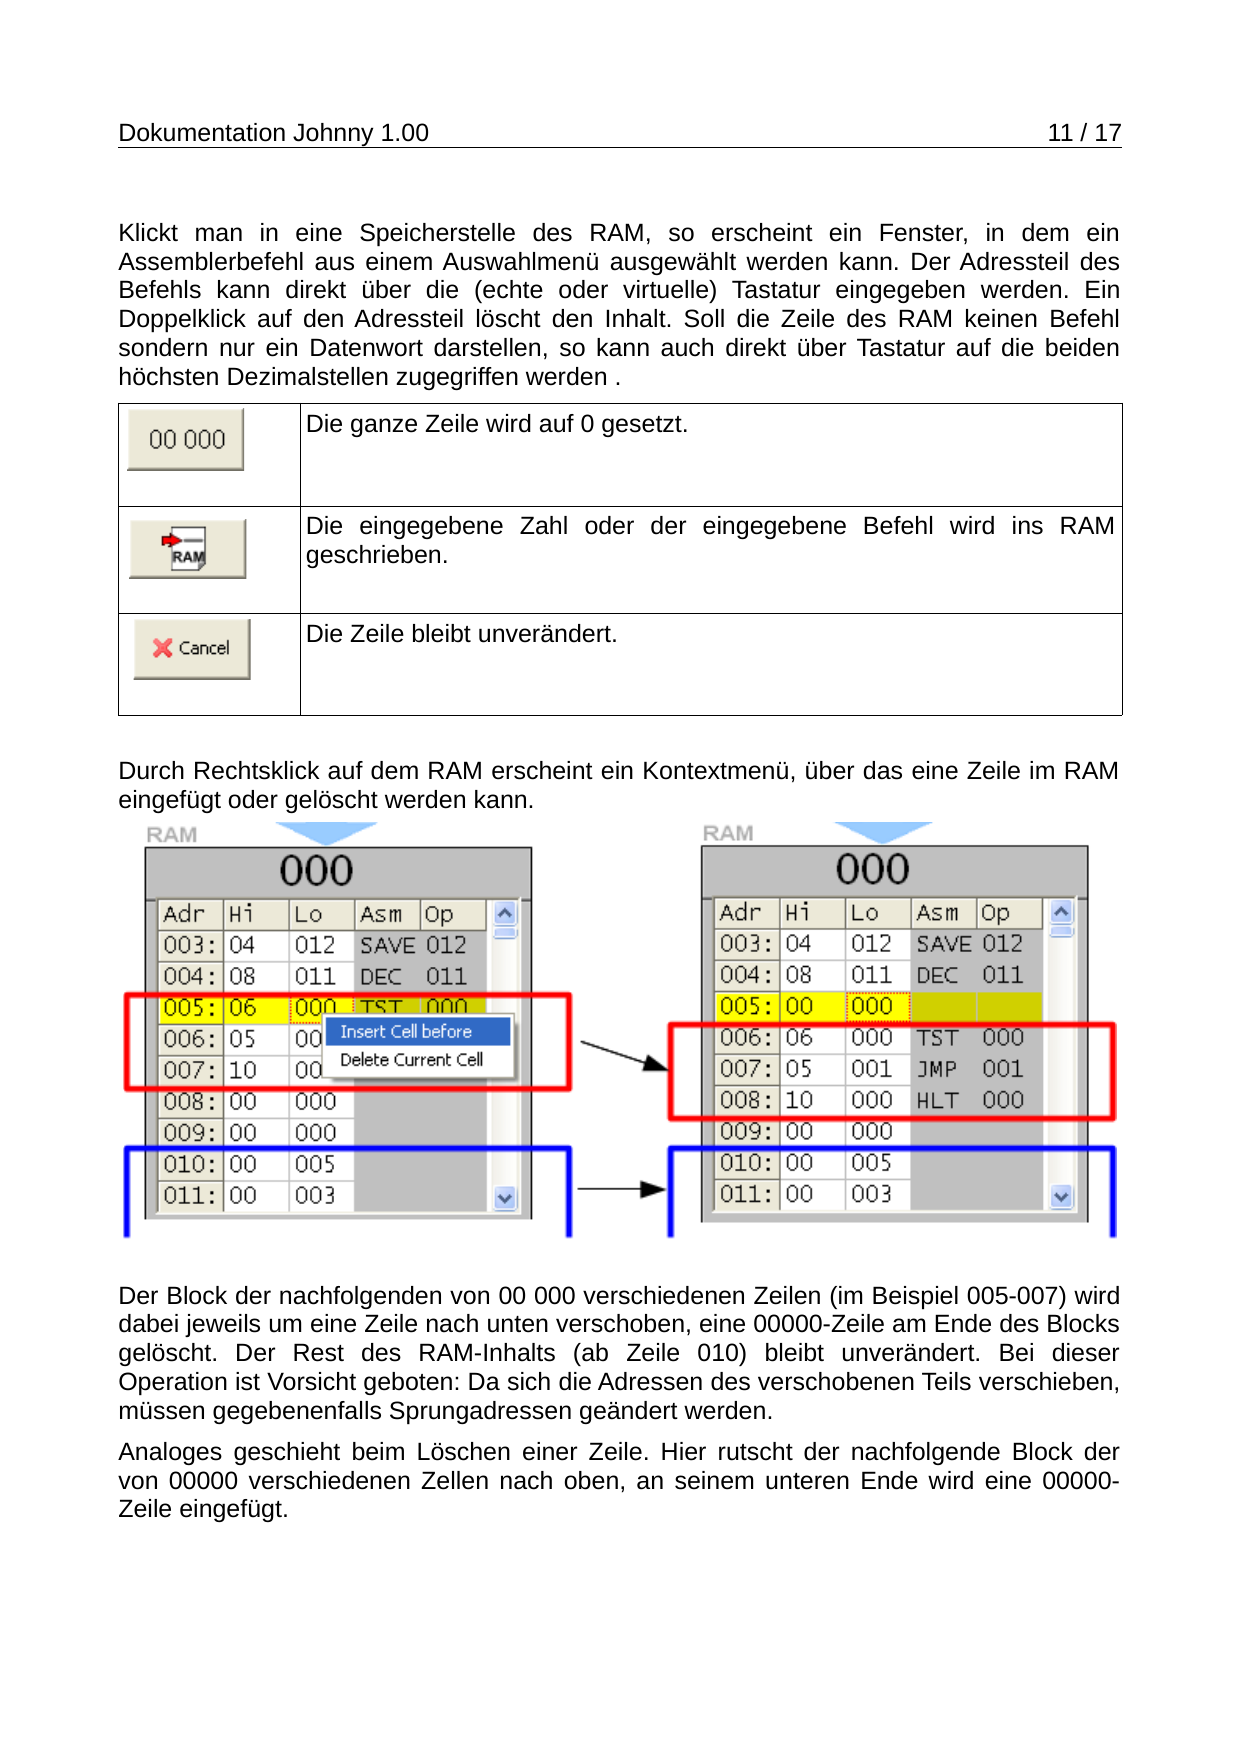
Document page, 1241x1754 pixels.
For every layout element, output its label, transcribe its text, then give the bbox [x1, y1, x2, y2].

picture [129, 519, 247, 579]
text Klickt man in eine Speicherstelle des RAM, so erscheint ein Fenster, in dem ein Assemblerbefehl aus einem Auswahlmenü ausgewählt werden kann. Der Adressteil des Befehls kann direkt über die (echte oder virtuelle) Tastatur eingegeben werden. Ein Doppelklick auf den Adressteil löscht den Inhalt. Soll die Zeile des RAM keinen Befehl sondern nur ein Datenwort darstellen, so kann auch direkt über Tastatur auf die beiden höchsten Dezimalstellen zugegriffen werden . [118, 218, 1122, 390]
table_header [119, 409, 300, 506]
table_cell Die eingegebene Zahl oder der eingegebene Befehl wird ins RAM geschrieben. [301, 507, 1122, 613]
picture [123, 822, 1117, 1240]
picture [133, 619, 251, 680]
text Durch Rechtsklick auf dem RAM erscheint ein Kontextmenü, über das eine Zeile im RAM eingefügt oder gelöscht werden kann. [118, 756, 1122, 813]
picture [127, 408, 245, 471]
table_cell [119, 614, 300, 714]
text Analoges geschieht beim Löschen einer Zeile. Hier rutscht der nachfolgende Block der von 00000 verschiedenen Zellen nach oben, an seinem unteren Ende wird eine 00000-Zeile eingefügt. [118, 1437, 1122, 1523]
table_cell [119, 507, 300, 613]
table_header [119, 404, 300, 408]
table_cell Die Zeile bleibt unverändert. [301, 614, 1122, 714]
table_header Die ganze Zeile wird auf 0 gesetzt. [301, 404, 1122, 506]
text Der Block der nachfolgenden von 00 000 verschiedenen Zeilen (im Beispiel 005-007) wird dabei jeweils um eine Zeile nach unten verschoben, eine 00000-Zeile am Ende des Blocks gelöscht. Der Rest des RAM-Inhalts (ab Zeile 010) bleibt unverändert. Bei dieser Operation ist Vorsicht geboten: Da sich die Adressen des verschobenen Teils verschieben, müssen gegebenenfalls Sprungadressen geändert werden. [118, 1281, 1122, 1424]
